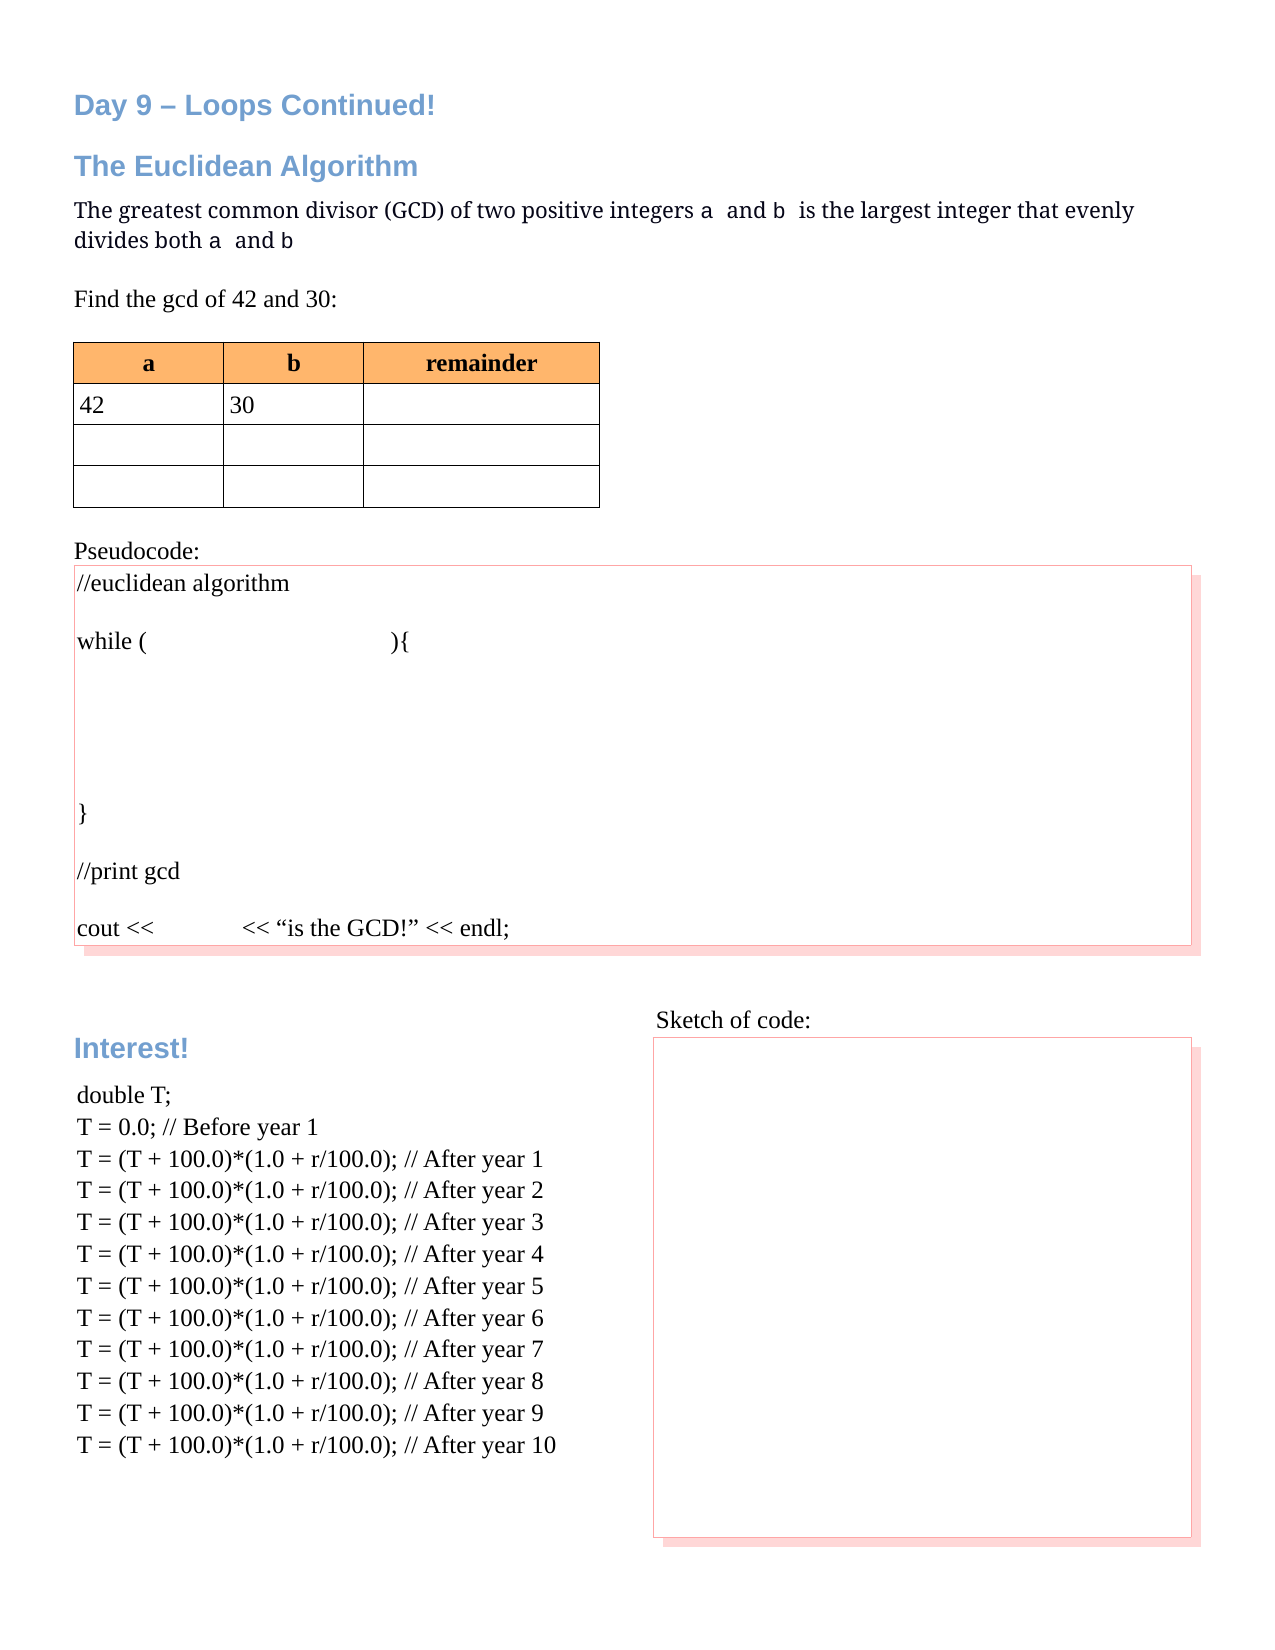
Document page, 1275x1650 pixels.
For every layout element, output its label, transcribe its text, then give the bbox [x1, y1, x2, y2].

table_header a [74, 343, 223, 383]
text //print gcd [75, 853, 1191, 884]
table_cell 30 [224, 384, 363, 424]
text T = (T + 100.0)*(1.0 + r/100.0); // After year 8 [73, 1366, 622, 1398]
text The greatest common divisor (GCD) of two positive integers a and b is the largest integer that evenly divides both a and b [73, 195, 1201, 255]
table_cell [364, 466, 599, 507]
text Find the gcd of 42 and 30: [73, 284, 1201, 313]
table_cell [224, 466, 363, 507]
text T = (T + 100.0)*(1.0 + r/100.0); // After year 3 [73, 1207, 622, 1239]
text while ( ){ [75, 623, 1191, 654]
text T = (T + 100.0)*(1.0 + r/100.0); // After year 7 [73, 1334, 622, 1366]
table_header remainder [364, 343, 599, 383]
table_cell [364, 384, 599, 424]
text T = (T + 100.0)*(1.0 + r/100.0); // After year 6 [73, 1303, 622, 1334]
table_cell [74, 425, 223, 465]
text T = (T + 100.0)*(1.0 + r/100.0); // After year 4 [73, 1239, 622, 1271]
subtitle The Euclidean Algorithm [73, 149, 1201, 183]
text //euclidean algorithm [75, 566, 1191, 597]
text T = 0.0; // Before year 1 [73, 1112, 622, 1144]
text Sketch of code: [652, 1005, 1201, 1037]
subtitle Day 9 – Loops Continued! [73, 88, 1201, 122]
subtitle Interest! [73, 1031, 622, 1065]
table_cell [364, 425, 599, 465]
table_cell [74, 466, 223, 507]
text T = (T + 100.0)*(1.0 + r/100.0); // After year 10 [73, 1430, 622, 1462]
table_cell [224, 425, 363, 465]
text double T; [73, 1077, 622, 1112]
text Pseudocode: [73, 536, 1201, 565]
text T = (T + 100.0)*(1.0 + r/100.0); // After year 2 [73, 1176, 622, 1207]
table_cell 42 [74, 384, 223, 424]
text T = (T + 100.0)*(1.0 + r/100.0); // After year 9 [73, 1398, 622, 1430]
text cout << << “is the GCD!” << endl; [75, 910, 1191, 945]
table_header b [224, 343, 363, 383]
text T = (T + 100.0)*(1.0 + r/100.0); // After year 5 [73, 1271, 622, 1303]
text } [75, 795, 1191, 827]
text T = (T + 100.0)*(1.0 + r/100.0); // After year 1 [73, 1144, 622, 1176]
